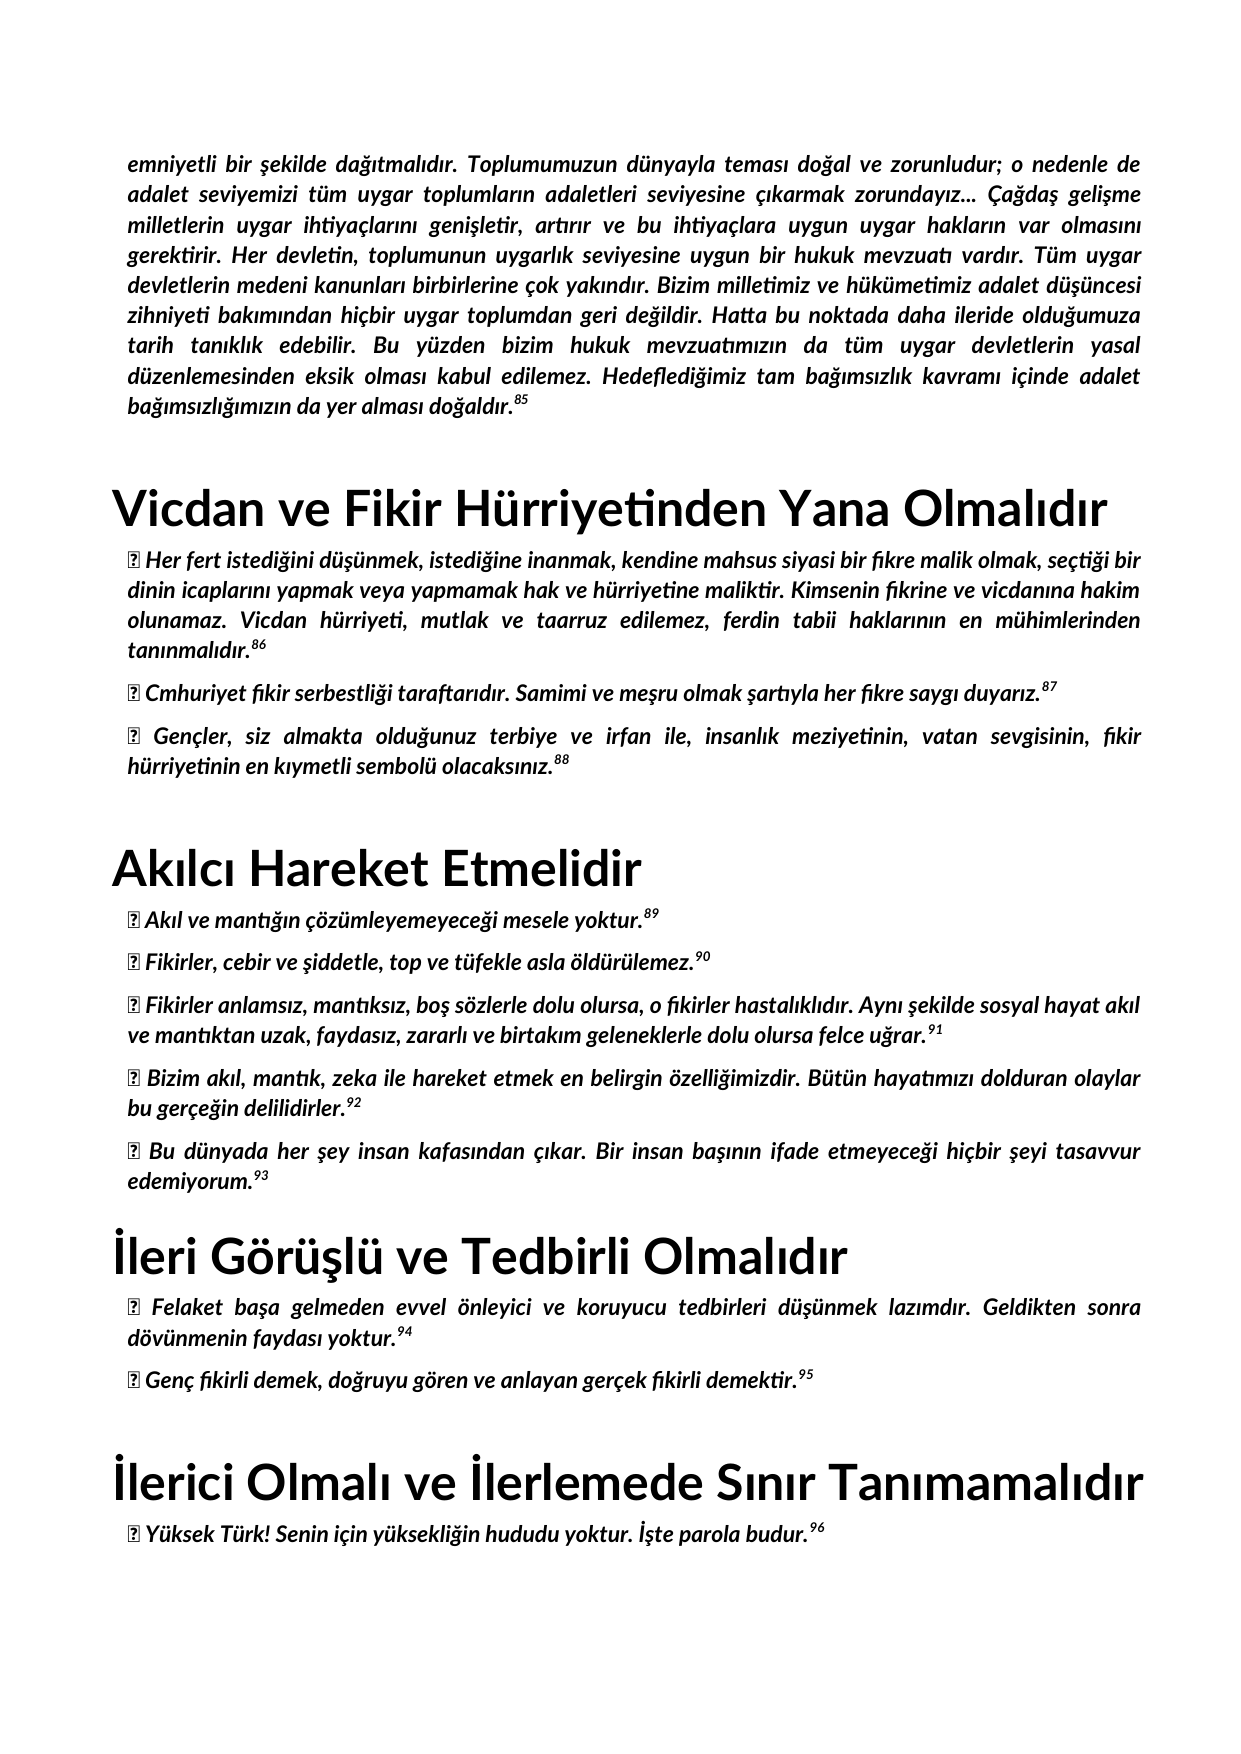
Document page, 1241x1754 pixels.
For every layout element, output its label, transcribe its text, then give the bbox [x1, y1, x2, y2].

text  Bu dünyada her şey insan kafasından çıkar. Bir insan başının ifade etmeyeceği hiçbir şeyi tasavvur edemiyorum.93 [127, 1137, 1143, 1194]
text  Cmhuriyet fikir serbestliği taraftarıdır. Samimi ve meşru olmak şartıyla her fikre saygı duyarız.87 [127, 679, 1143, 706]
subtitle İlerici Olmalı ve İlerlemede Sınır Tanımamalıdır [112, 1451, 1165, 1511]
text  Yüksek Türk! Senin için yüksekliğin hududu yoktur. İşte parola budur.96 [127, 1520, 1143, 1547]
text  Her fert istediğini düşünmek, istediğine inanmak, kendine mahsus siyasi bir fikre malik olmak, seçtiği bir dinin icaplarını yapmak veya yapmamak hak ve hürriyetine maliktir. Kimsenin fikrine ve vicdanına hakim olunamaz. Vicdan hürriyeti, mutlak ve taarruz edilemez, ferdin tabii haklarının en mühimlerinden tanınmalıdır.86 [127, 545, 1143, 663]
text  Bizim akıl, mantık, zeka ile hareket etmek en belirgin özelliğimizdir. Bütün hayatımızı dolduran olaylar bu gerçeğin delilidirler.92 [127, 1064, 1143, 1121]
subtitle Akılcı Hareket Etmelidir [112, 837, 1165, 897]
text  Akıl ve mantığın çözümleyemeyeceği mesele yoktur.89 [127, 905, 1143, 933]
text  Fikirler, cebir ve şiddetle, top ve tüfekle asla öldürülemez.90 [127, 948, 1143, 976]
text emniyetli bir şekilde dağıtmalıdır. Toplumumuzun dünyayla teması doğal ve zorunludur; o nedenle de adalet seviyemizi tüm uygar toplumların adaletleri seviyesine çıkarmak zorundayız... Çağdaş gelişme milletlerin uygar ihtiyaçlarını genişletir, artırır ve bu ihtiyaçlara uygun uygar hakların var olmasını gerektirir. Her devletin, toplumunun uygarlık seviyesine uygun bir hukuk mevzuatı vardır. Tüm uygar devletlerin medeni kanunları birbirlerine çok yakındır. Bizim milletimiz ve hükümetimiz adalet düşüncesi zihniyeti bakımından hiçbir uygar toplumdan geri değildir. Hatta bu noktada daha ileride olduğumuza tarih tanıklık edebilir. Bu yüzden bizim hukuk mevzuatımızın da tüm uygar devletlerin yasal düzenlemesinden eksik olması kabul edilemez. Hedeflediğimiz tam bağımsızlık kavramı içinde adalet bağımsızlığımızın da yer alması doğaldır.85 [127, 150, 1143, 419]
text  Felaket başa gelmeden evvel önleyici ve koruyucu tedbirleri düşünmek lazımdır. Geldikten sonra dövünmenin faydası yoktur.94 [127, 1293, 1143, 1351]
text  Fikirler anlamsız, mantıksız, boş sözlerle dolu olursa, o fikirler hastalıklıdır. Aynı şekilde sosyal hayat akıl ve mantıktan uzak, faydasız, zararlı ve birtakım geleneklerle dolu olursa felce uğrar.91 [127, 991, 1143, 1048]
subtitle Vicdan ve Fikir Hürriyetinden Yana Olmalıdır [112, 477, 1165, 537]
subtitle İleri Görüşlü ve Tedbirli Olmalıdır [112, 1225, 1165, 1285]
text  Genç fikirli demek, doğruyu gören ve anlayan gerçek fikirli demektir.95 [127, 1366, 1143, 1393]
text  Gençler, siz almakta olduğunuz terbiye ve irfan ile, insanlık meziyetinin, vatan sevgisinin, fikir hürriyetinin en kıymetli sembolü olacaksınız.88 [127, 721, 1143, 779]
